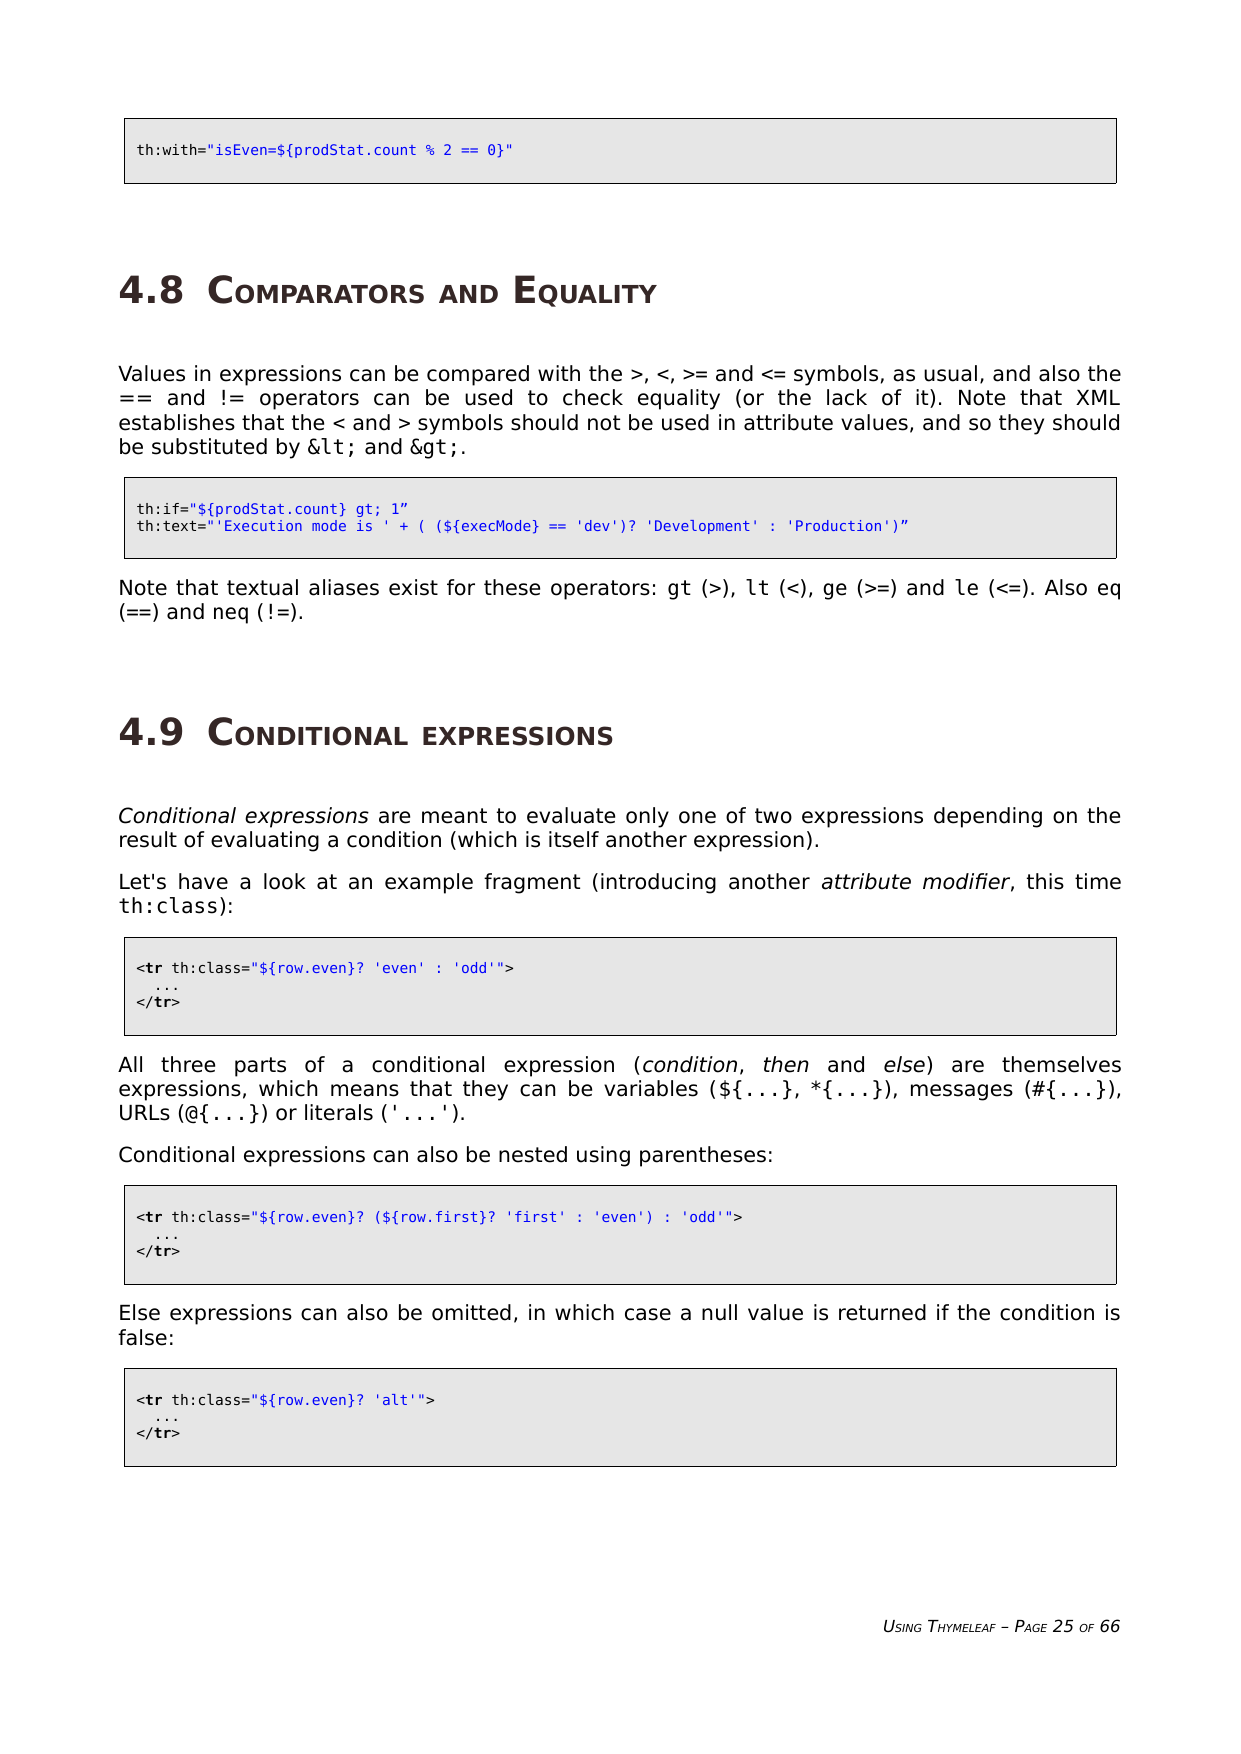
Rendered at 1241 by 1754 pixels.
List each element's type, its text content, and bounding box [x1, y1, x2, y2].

text <tr th:class="${row.even}? (${row.first}? 'first' : 'even') : 'odd'"> ... </tr> [125, 1186, 1116, 1284]
text Conditional expressions can also be nested using parentheses: [118, 1143, 1122, 1167]
text Values in expressions can be compared with the >, <, >= and <= symbols, as usual, and also the == and != operators can be used to check equality (or the lack of it). Note that XML establishes that the < and > symbols should not be used in attribute values, and so they should be substituted by &lt; and &gt;. [118, 362, 1122, 459]
subtitle Conditional expressions [118, 710, 1122, 754]
text th:if="${prodStat.count} gt; 1” th:text="'Execution mode is ' + ( (${execMode} == 'dev')? 'Development' : 'Production')” [125, 478, 1116, 558]
text All three parts of a conditional expression (condition, then and else) are themselves expressions, which means that they can be variables (${...}, *{...}), messages (#{...}), URLs (@{...}) or literals ('...'). [118, 1053, 1122, 1126]
text Conditional expressions are meant to evaluate only one of two expressions depending on the result of evaluating a condition (which is itself another expression). [118, 804, 1122, 853]
text Else expressions can also be omitted, in which case a null value is returned if the condition is false: [118, 1301, 1122, 1350]
text Let's have a look at an example fragment (introducing another attribute modifier, this time th:class): [118, 870, 1122, 919]
text <tr th:class="${row.even}? 'even' : 'odd'"> ... </tr> [125, 938, 1116, 1035]
text th:with="isEven=${prodStat.count % 2 == 0}" [125, 119, 1116, 183]
text Note that textual aliases exist for these operators: gt (>), lt (<), ge (>=) and le (<=). Also eq (==) and neq (!=). [118, 576, 1122, 624]
subtitle Comparators and Equality [118, 268, 1122, 312]
text <tr th:class="${row.even}? 'alt'"> ... </tr> [125, 1369, 1116, 1466]
